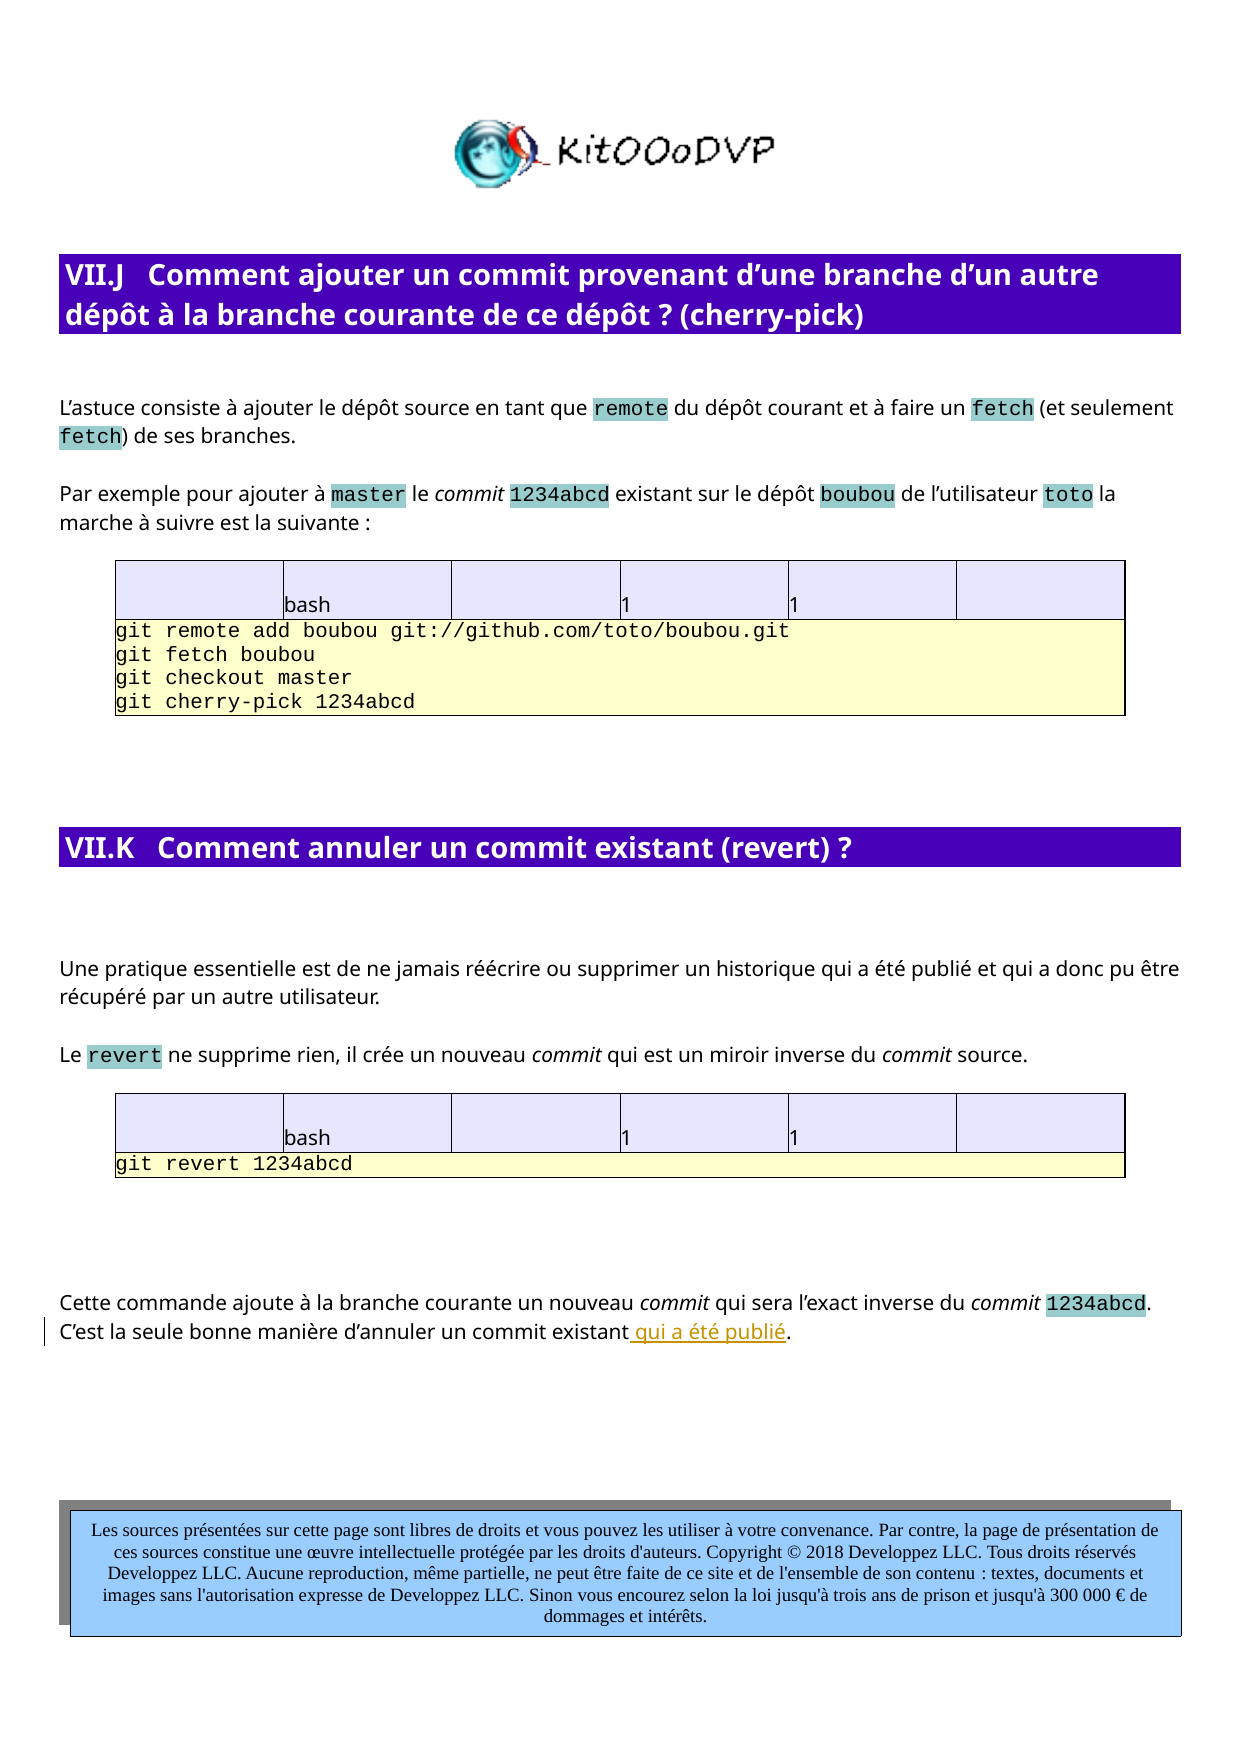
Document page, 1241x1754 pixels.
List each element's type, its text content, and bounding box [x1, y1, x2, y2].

table_header bash [284, 561, 451, 619]
table_header [116, 561, 283, 619]
text L’astuce consiste à ajouter le dépôt source en tant que remote du dépôt courant et à faire un fetch (et seulement fetch) de ses branches. [59, 393, 1181, 450]
text Cette commande ajoute à la branche courante un nouveau commit qui sera l’exact inverse du commit 1234abcd. C’est la seule bonne manière d’annuler un commit existant qui a été publié. [59, 1288, 1181, 1346]
table_header [957, 1094, 1124, 1152]
table_header 1 [621, 1094, 788, 1152]
text Le revert ne supprime rien, il crée un nouveau commit qui est un miroir inverse du commit source. [59, 1040, 1181, 1069]
subtitle Comment ajouter un commit provenant d’une branche d’un autre dépôt à la branche courante de ce dépôt ? (cherry-pick) [59, 254, 1181, 334]
table_header bash [284, 1094, 451, 1152]
table_header 1 [789, 561, 956, 619]
table_header [452, 1094, 620, 1152]
table_header 1 [789, 1094, 956, 1152]
table_header [957, 561, 1124, 619]
table_header [452, 561, 620, 619]
text Une pratique essentielle est de ne jamais réécrire ou supprimer un historique qui a été publié et qui a donc pu être récupéré par un autre utilisateur. [59, 926, 1181, 1011]
text Par exemple pour ajouter à master le commit 1234abcd existant sur le dépôt boubou de l’utilisateur toto la marche à suivre est la suivante : [59, 479, 1181, 536]
table_header 1 [621, 561, 788, 619]
picture [453, 118, 781, 191]
table_header [116, 1094, 283, 1152]
subtitle Comment annuler un commit existant (revert) ? [59, 827, 1181, 867]
